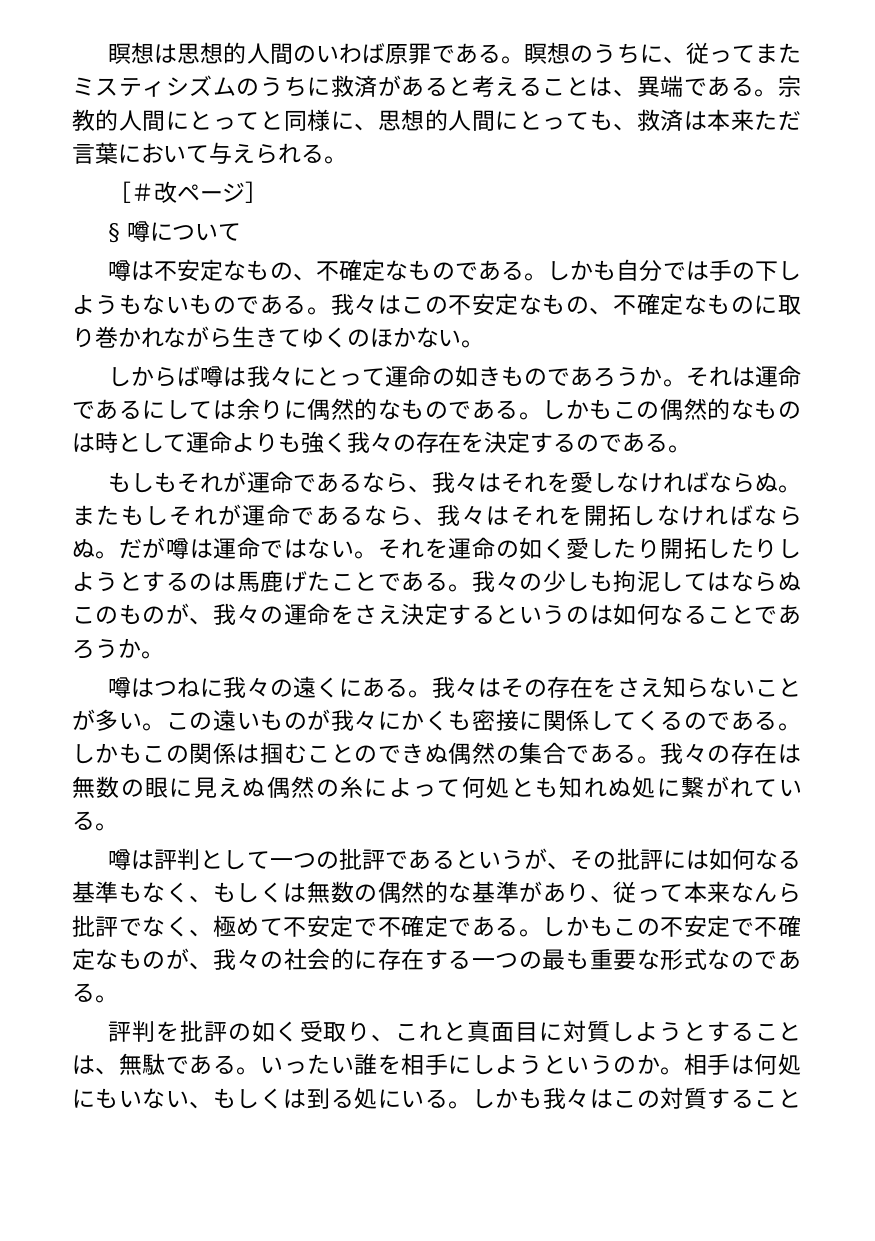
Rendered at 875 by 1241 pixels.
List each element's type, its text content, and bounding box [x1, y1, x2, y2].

text ［＃改ページ］ [72, 175, 802, 208]
text 評判を批評の如く受取り、これと真面目に対質しようとすることは、無駄である。いったい誰を相手にしようというのか。相手は何処にもいない、もしくは到る処にいる。しかも我々はこの対質すること [72, 1014, 802, 1114]
text しからば噂は我々にとって運命の如きものであろうか。それは運命であるにしては余りに偶然的なものである。しかもこの偶然的なものは時として運命よりも強く我々の存在を決定するのである。 [72, 359, 802, 458]
text § 噂について [72, 214, 802, 247]
text 噂はつねに我々の遠くにある。我々はその存在をさえ知らないことが多い。この遠いものが我々にかくも密接に関係してくるのである。しかもこの関係は掴むことのできぬ偶然の集合である。我々の存在は無数の眼に見えぬ偶然の糸によって何処とも知れぬ処に繋がれている。 [72, 670, 802, 836]
text もしもそれが運命であるなら、我々はそれを愛しなければならぬ。またもしそれが運命であるなら、我々はそれを開拓しなければならぬ。だが噂は運命ではない。それを運命の如く愛したり開拓したりしようとするのは馬鹿げたことである。我々の少しも拘泥してはならぬこのものが、我々の運命をさえ決定するというのは如何なることであろうか。 [72, 464, 802, 664]
text 瞑想は思想的人間のいわば原罪である。瞑想のうちに、従ってまたミスティシズムのうちに救済があると考えることは、異端である。宗教的人間にとってと同様に、思想的人間にとっても、救済は本来ただ言葉において与えられる。 [72, 36, 802, 169]
text 噂は不安定なもの、不確定なものである。しかも自分では手の下しようもないものである。我々はこの不安定なもの、不確定なものに取り巻かれながら生きてゆくのほかない。 [72, 253, 802, 353]
text 噂は評判として一つの批評であるというが、その批評には如何なる基準もなく、もしくは無数の偶然的な基準があり、従って本来なんら批評でなく、極めて不安定で不確定である。しかもこの不安定で不確定なものが、我々の社会的に存在する一つの最も重要な形式なのである。 [72, 842, 802, 1008]
